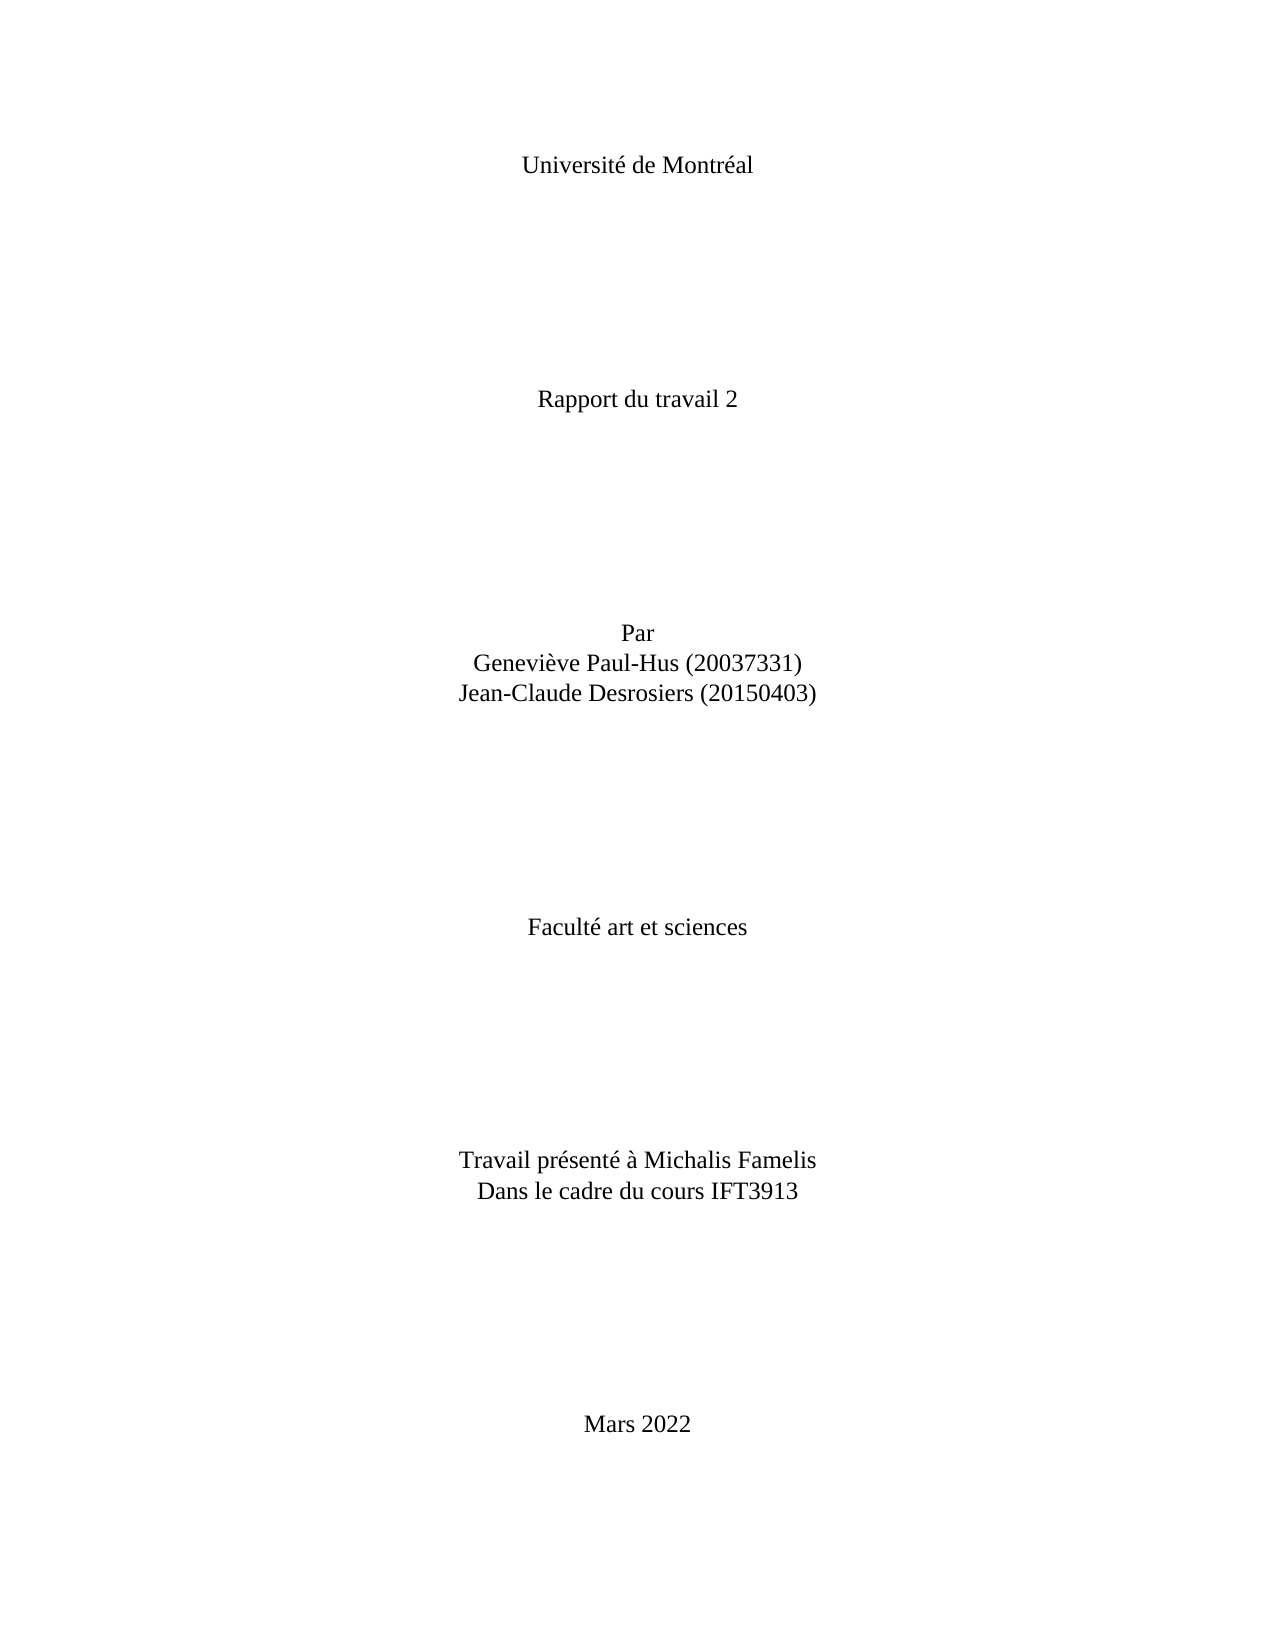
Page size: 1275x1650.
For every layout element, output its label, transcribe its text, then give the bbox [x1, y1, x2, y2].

text Rapport du travail 2 [150, 384, 1125, 413]
text Université de Montréal [150, 150, 1125, 179]
text Travail présenté à Michalis Famelis Dans le cadre du cours IFT3913 [150, 1146, 1125, 1204]
text Faculté art et sciences [150, 912, 1125, 941]
text Par Geneviève Paul-Hus (20037331) Jean-Claude Desrosiers (20150403) [150, 618, 1125, 707]
text Mars 2022 [150, 1409, 1125, 1438]
